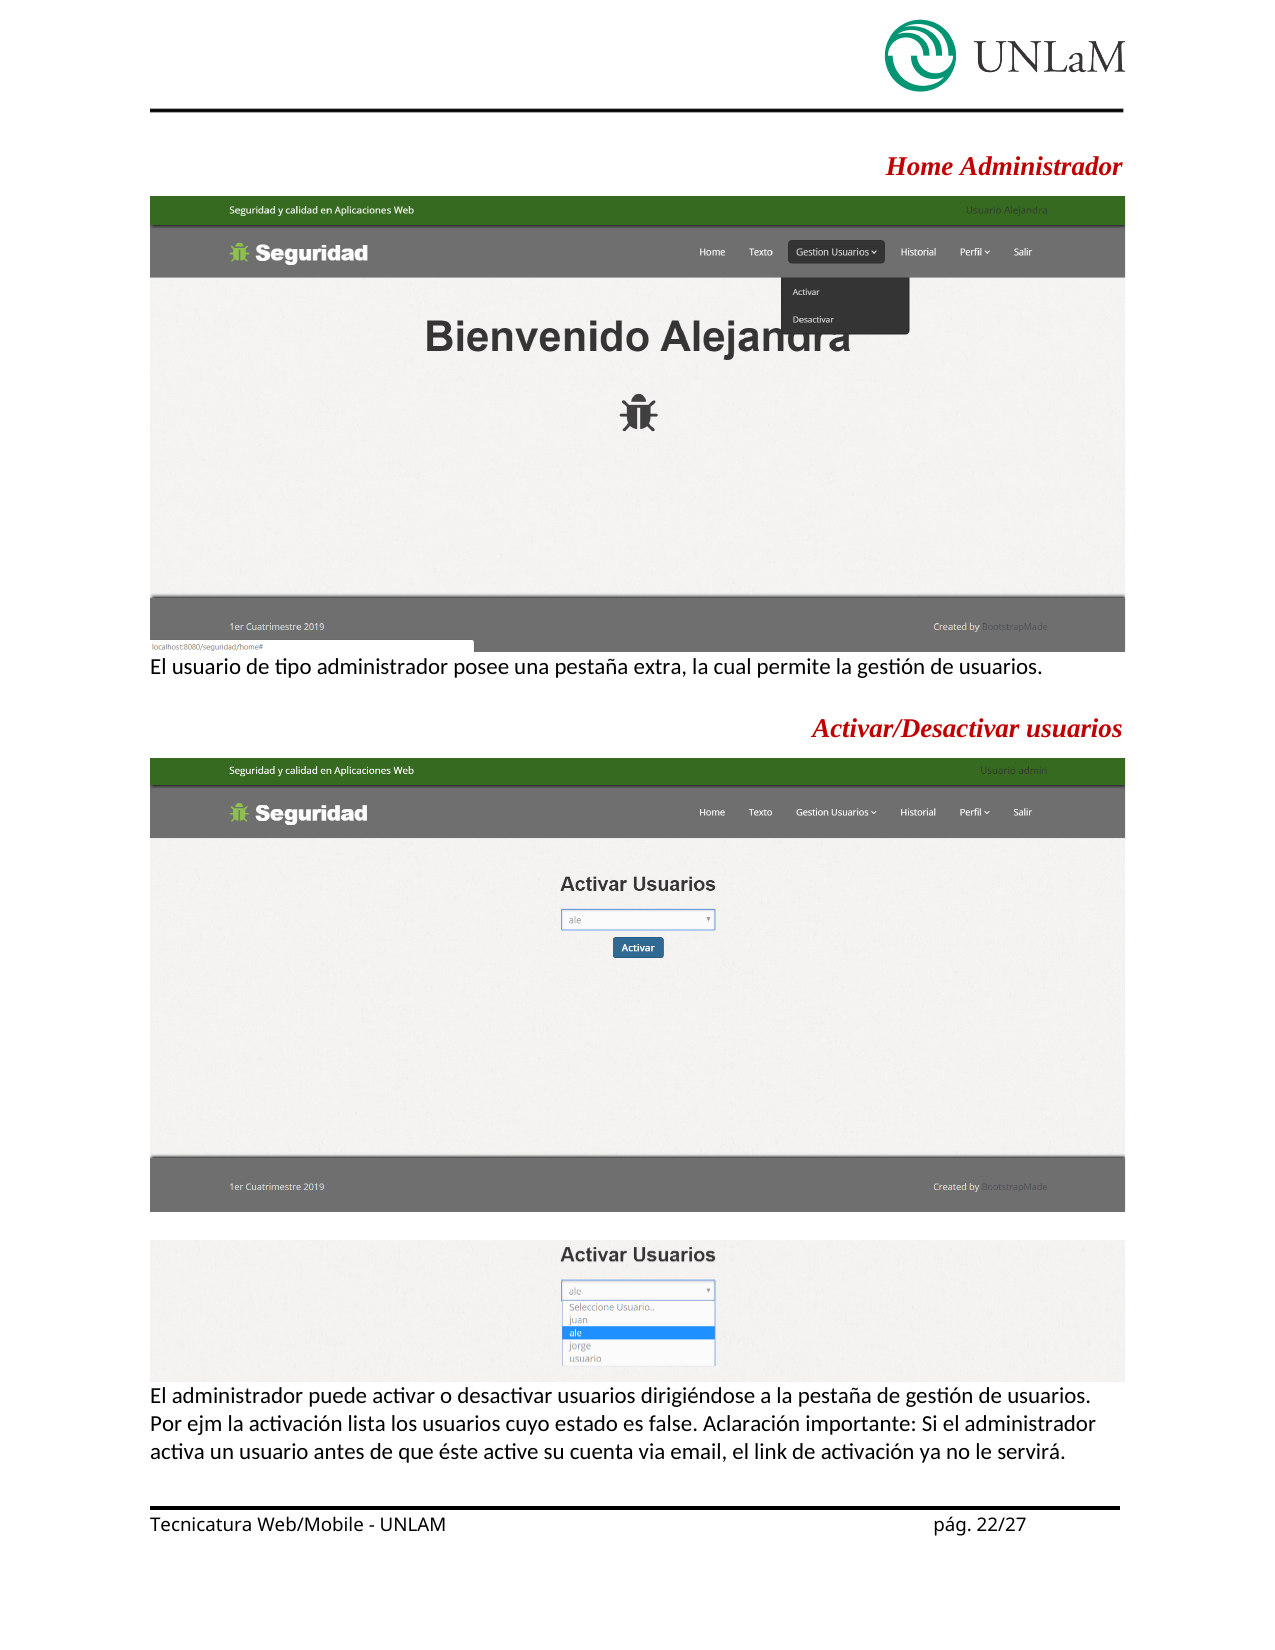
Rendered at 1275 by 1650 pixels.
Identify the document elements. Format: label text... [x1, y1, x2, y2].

text El administrador puede activar o desactivar usuarios dirigiéndose a la pestaña de gestión de usuarios. Por ejm la activación lista los usuarios cuyo estado es false. Aclaración importante: Si el administrador activa un usuario antes de que éste active su cuenta via email, el link de activación ya no le servirá. [150, 1382, 1125, 1465]
subtitle Activar/Desactivar usuarios [150, 712, 1125, 743]
text El usuario de tipo administrador posee una pestaña extra, la cual permite la gestión de usuarios. [150, 652, 1125, 680]
subtitle Home Administrador [150, 150, 1125, 181]
